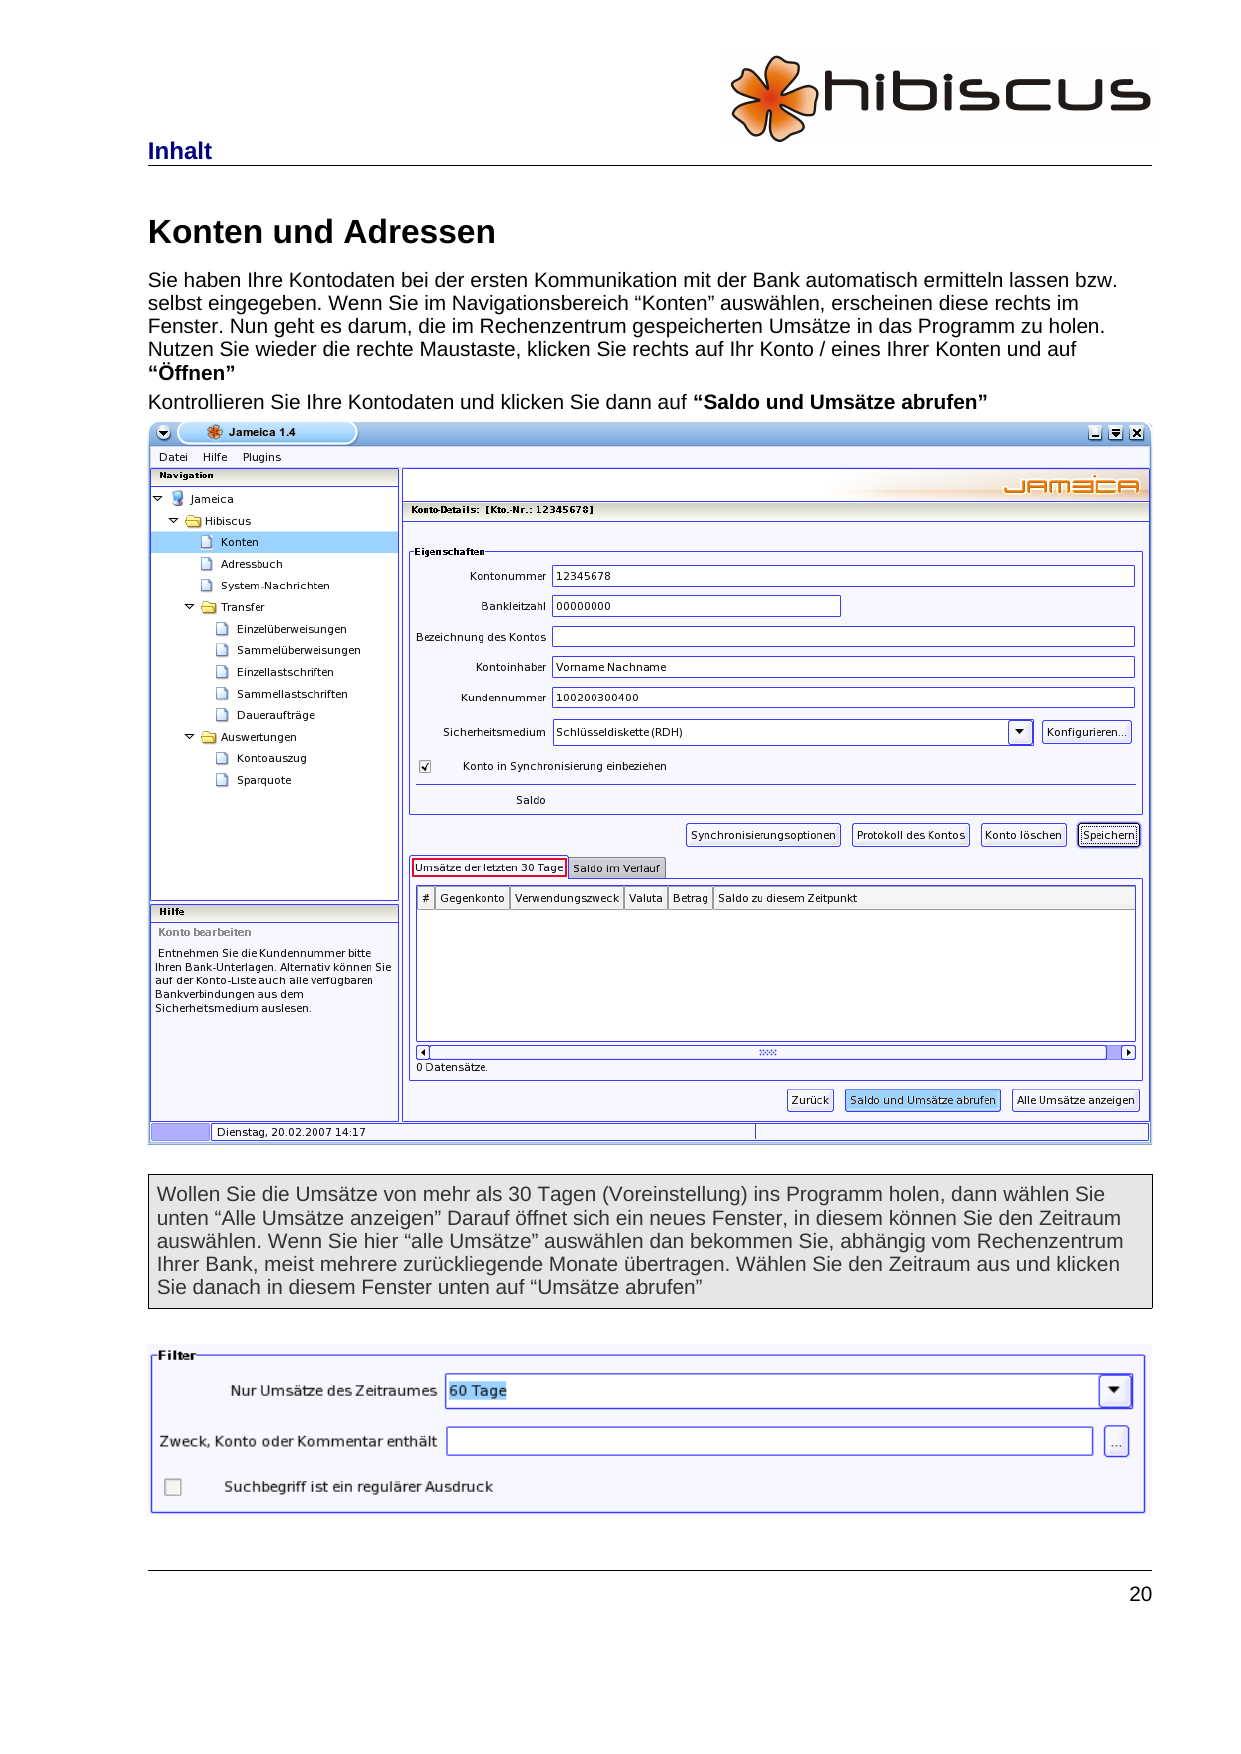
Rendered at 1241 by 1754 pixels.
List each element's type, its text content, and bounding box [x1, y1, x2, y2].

text Kontrollieren Sie Ihre Kontodaten und klicken Sie dann auf “Saldo und Umsätze abrufen” [148, 391, 1152, 414]
text Wollen Sie die Umsätze von mehr als 30 Tagen (Voreinstellung) ins Programm holen, dann wählen Sie unten “Alle Umsätze anzeigen” Darauf öffnet sich ein neues Fenster, in diesem können Sie den Zeitraum auswählen. Wenn Sie hier “alle Umsätze” auswählen dan bekommen Sie, abhängig vom Rechenzentrum Ihrer Bank, meist mehrere zurückliegende Monate übertragen. Wählen Sie den Zeitraum aus und klicken Sie danach in diesem Fenster unten auf “Umsätze abrufen” [149, 1175, 1152, 1308]
picture [147, 1344, 1152, 1516]
picture [147, 420, 1153, 1145]
text Sie haben Ihre Kontodaten bei der ersten Kommunikation mit der Bank automatisch ermitteln lassen bzw. selbst eingegeben. Wenn Sie im Navigationsbereich “Konten” auswählen, erscheinen diese rechts im Fenster. Nun geht es darum, die im Rechenzentrum gespeicherten Umsätze in das Programm zu holen. Nutzen Sie wieder die rechte Maustaste, klicken Sie rechts auf Ihr Konto / eines Ihrer Konten und auf “Öffnen” [148, 268, 1152, 384]
picture [723, 51, 1153, 144]
subtitle Konten und Adressen [148, 213, 1152, 250]
